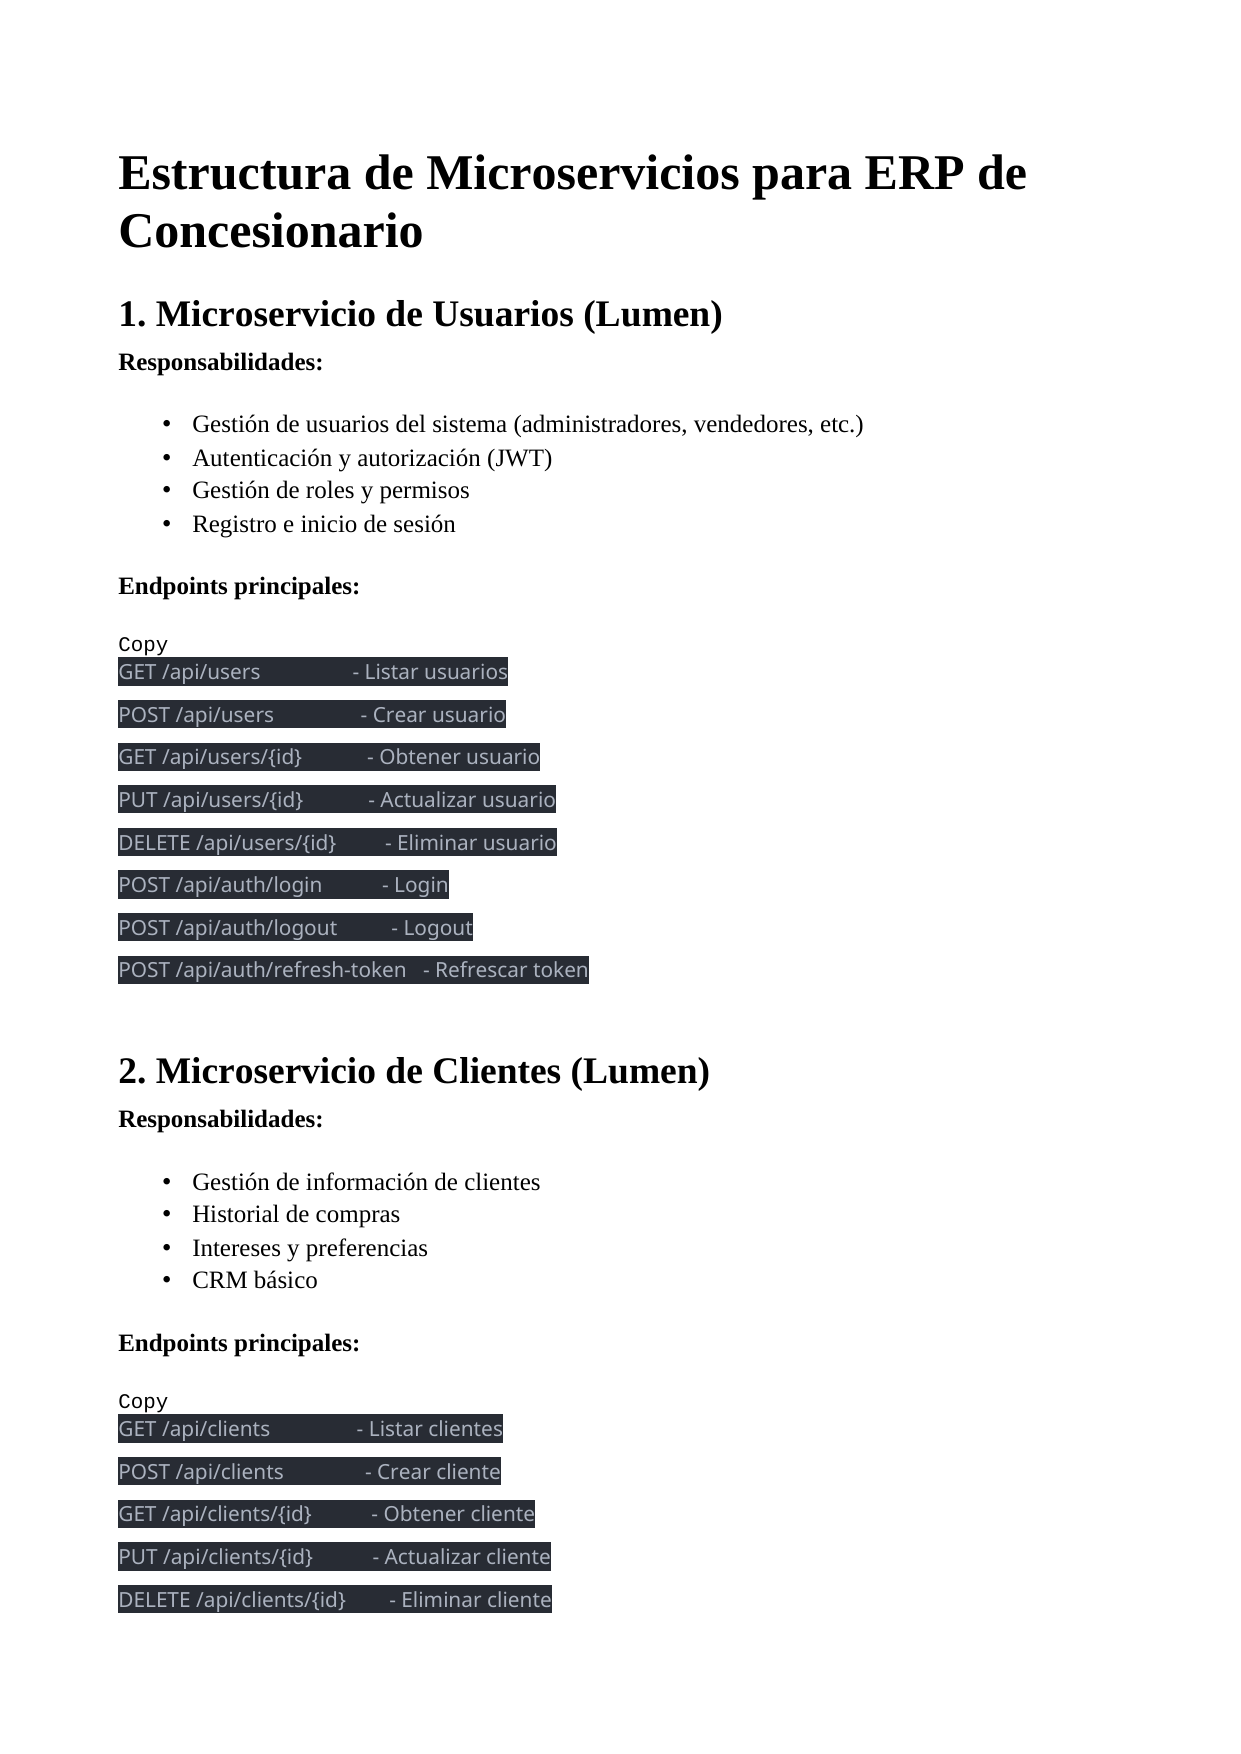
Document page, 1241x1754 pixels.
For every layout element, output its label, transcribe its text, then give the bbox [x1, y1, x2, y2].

text Endpoints principales: [118, 1328, 1122, 1357]
list Historial de compras [162, 1199, 1122, 1228]
text Endpoints principales: [118, 571, 1122, 600]
text POST /api/clients - Crear cliente [118, 1457, 1122, 1485]
text PUT /api/users/{id} - Actualizar usuario [118, 785, 1122, 813]
list Registro e inicio de sesión [162, 509, 1122, 537]
list Gestión de roles y permisos [162, 476, 1122, 504]
text Copy [118, 634, 1122, 657]
subtitle 1. Microservicio de Usuarios (Lumen) [118, 291, 1122, 334]
text POST /api/auth/logout - Logout [118, 913, 1122, 941]
text GET /api/users/{id} - Obtener usuario [118, 742, 1122, 771]
list CRM básico [162, 1266, 1122, 1294]
text POST /api/users - Crear usuario [118, 700, 1122, 728]
list Gestión de usuarios del sistema (administradores, vendedores, etc.) [162, 409, 1122, 438]
list Gestión de información de clientes [162, 1167, 1122, 1195]
text PUT /api/clients/{id} - Actualizar cliente [118, 1542, 1122, 1571]
text GET /api/users - Listar usuarios [118, 657, 1122, 686]
text Responsabilidades: [118, 347, 1122, 376]
text POST /api/auth/login - Login [118, 870, 1122, 899]
list Intereses y preferencias [162, 1233, 1122, 1261]
text Copy [118, 1391, 1122, 1414]
subtitle Estructura de Microservicios para ERP de Concesionario [118, 143, 1122, 258]
text DELETE /api/users/{id} - Eliminar usuario [118, 828, 1122, 856]
subtitle 2. Microservicio de Clientes (Lumen) [118, 1048, 1122, 1092]
text DELETE /api/clients/{id} - Eliminar cliente [118, 1585, 1122, 1613]
text Responsabilidades: [118, 1104, 1122, 1133]
text GET /api/clients/{id} - Obtener cliente [118, 1499, 1122, 1528]
text GET /api/clients - Listar clientes [118, 1414, 1122, 1443]
text POST /api/auth/refresh-token - Refrescar token [118, 956, 1122, 984]
list Autenticación y autorización (JWT) [162, 443, 1122, 471]
